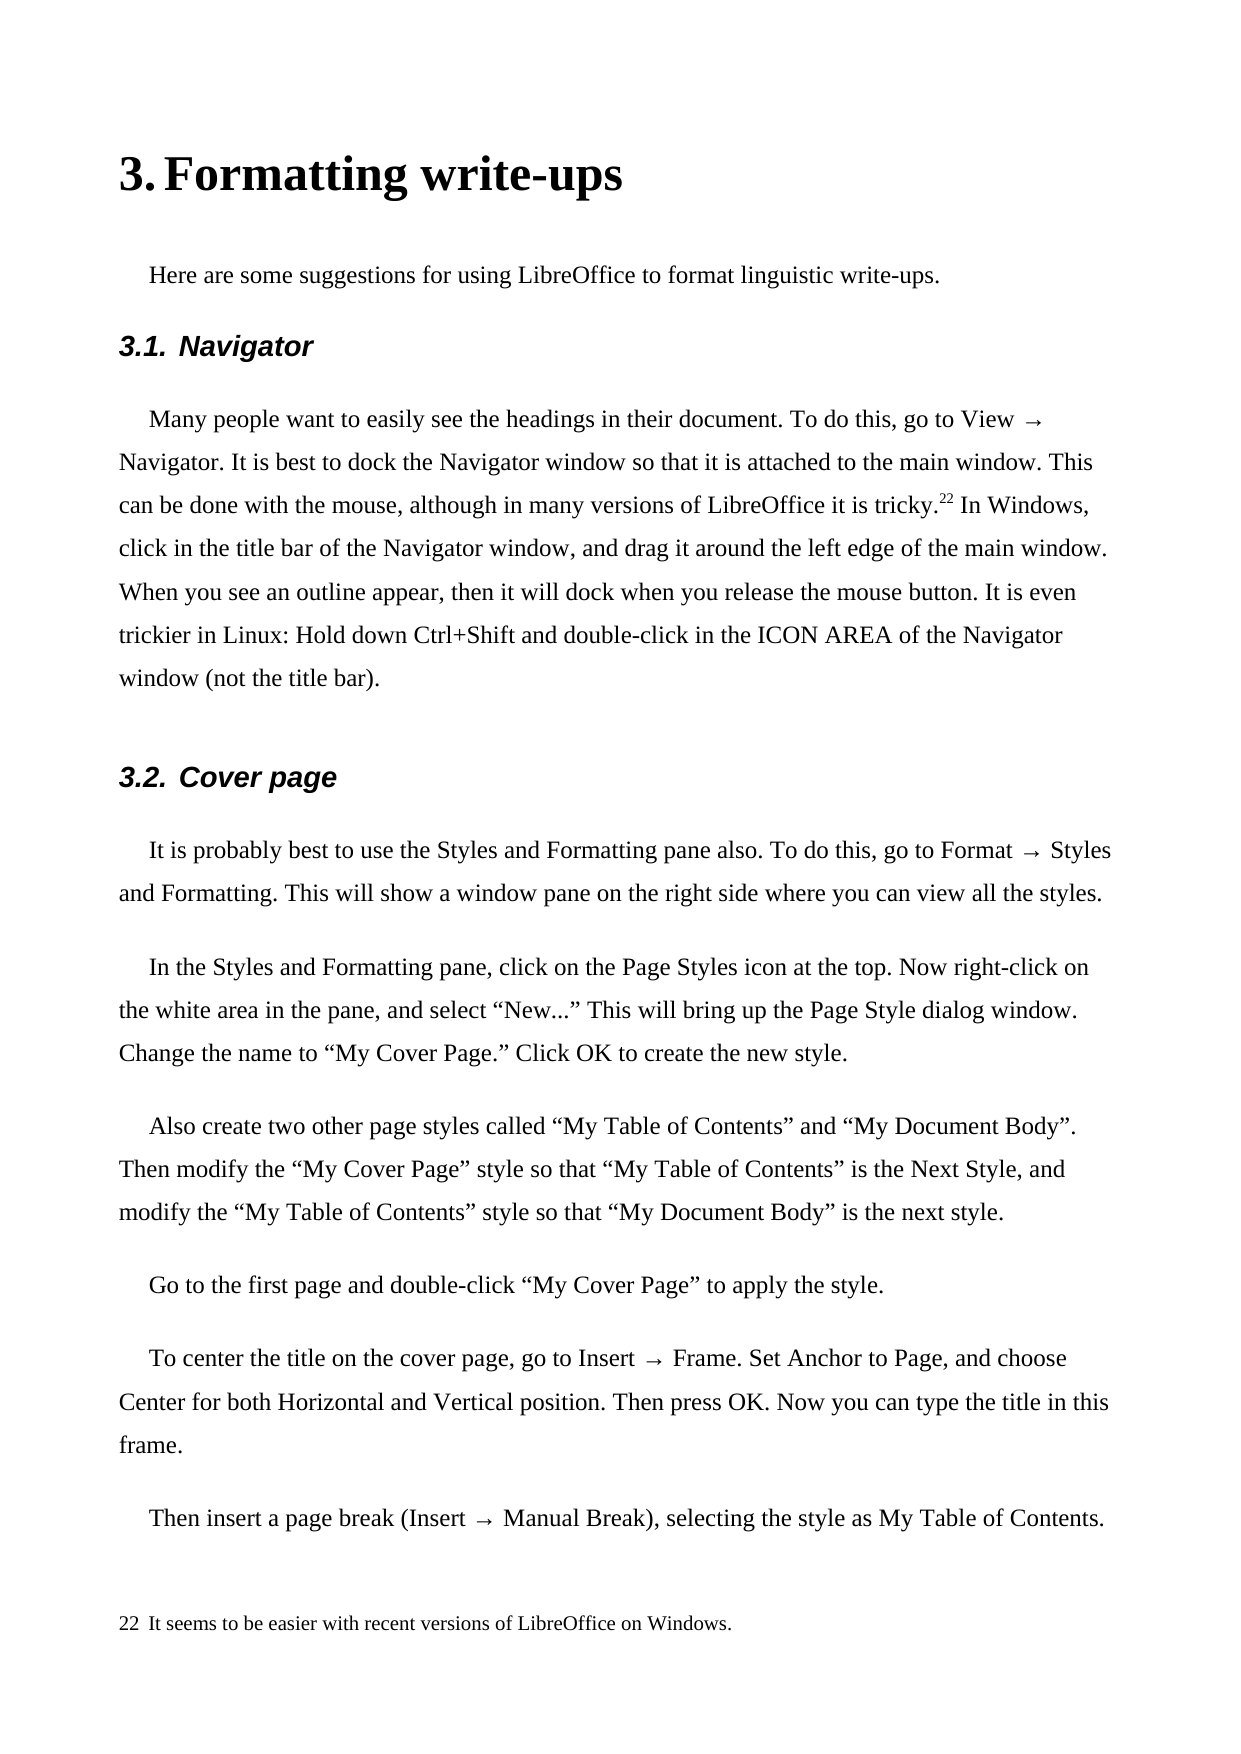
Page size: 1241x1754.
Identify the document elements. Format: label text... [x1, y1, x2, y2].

text In the Styles and Formatting pane, click on the Page Styles icon at the top. Now right-click on the white area in the pane, and select “New...” This will bring up the Page Style dialog window. Change the name to “My Cover Page.” Click OK to create the new style. [118, 952, 1122, 1067]
text Here are some suggestions for using LibreOffice to format linguistic write-ups. [118, 261, 1122, 289]
text Go to the first page and double-click “My Cover Page” to apply the style. [118, 1270, 1122, 1299]
subtitle Navigator [118, 329, 1122, 362]
text To center the title on the cover page, go to Insert → Frame. Set Anchor to Page, and choose Center for both Horizontal and Vertical position. Then press OK. Now you can type the title in this frame. [118, 1343, 1122, 1458]
text It is probably best to use the Styles and Formatting pane also. To do this, go to Format → Styles and Formatting. This will show a window pane on the right side where you can view all the styles. [118, 835, 1122, 907]
text Then insert a page break (Insert → Manual Break), selecting the style as My Table of Contents. [118, 1503, 1122, 1532]
text Also create two other page styles called “My Table of Contents” and “My Document Body”. Then modify the “My Cover Page” style so that “My Table of Contents” is the Next Style, and modify the “My Table of Contents” style so that “My Document Body” is the next style. [118, 1111, 1122, 1226]
subtitle Formatting write-ups [118, 143, 1122, 201]
subtitle Cover page [118, 760, 1122, 793]
text It seems to be easier with recent versions of LibreOffice on Windows. [118, 1611, 1122, 1635]
text Many people want to easily see the headings in their document. To do this, go to View → Navigator. It is best to dock the Navigator window so that it is attached to the main window. This can be done with the mouse, although in many versions of LibreOffice it is tricky. In Windows, click in the title bar of the Navigator window, and drag it around the left edge of the main window. When you see an outline appear, then it will dock when you release the mouse button. It is even trickier in Linux: Hold down Ctrl+Shift and double-click in the ICON AREA of the Navigator window (not the title bar). [118, 404, 1122, 692]
